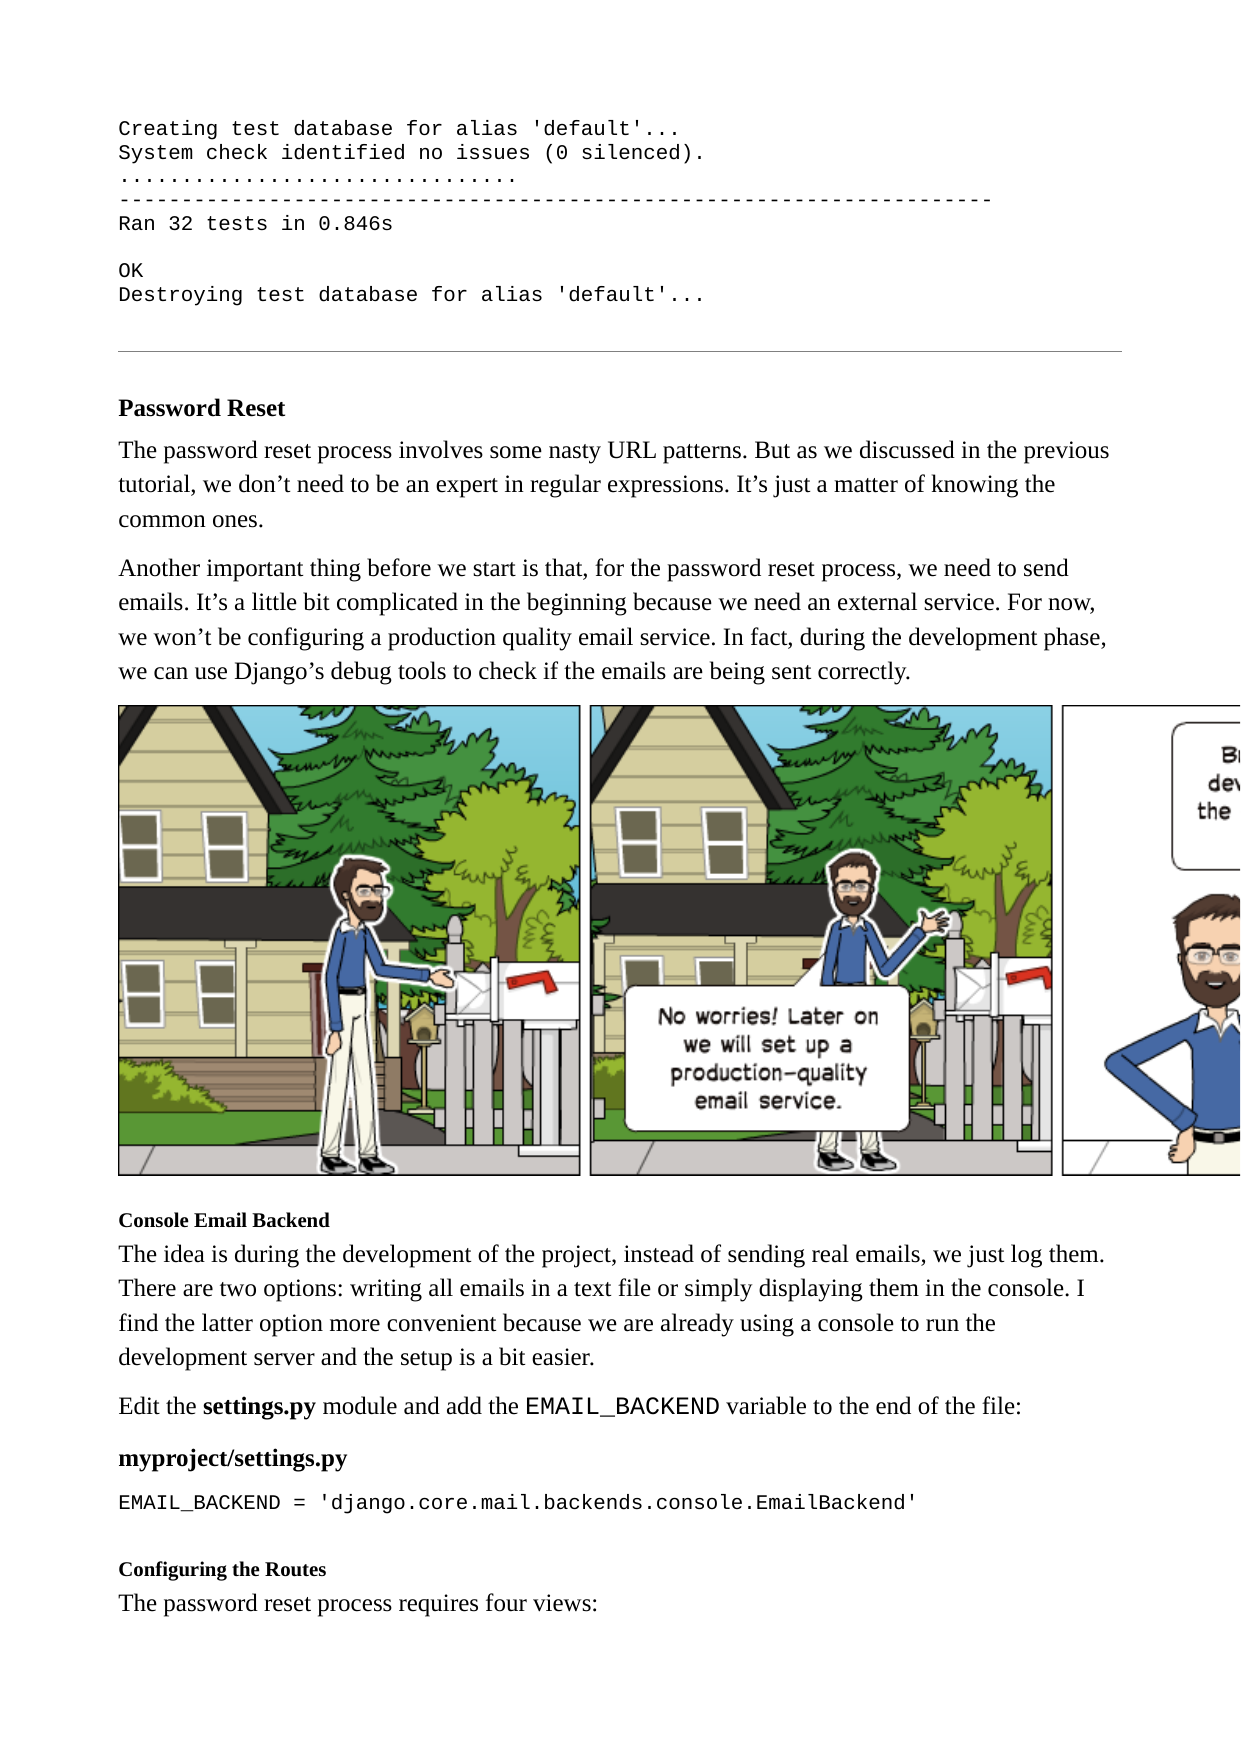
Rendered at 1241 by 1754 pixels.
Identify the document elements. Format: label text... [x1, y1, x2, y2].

text EMAIL_BACKEND = 'django.core.mail.backends.console.EmailBackend' [118, 1492, 1122, 1515]
subtitle Console Email Backend [118, 1208, 1122, 1232]
text Creating test database for alias 'default'... [118, 118, 1122, 142]
text Edit the settings.py module and add the EMAIL_BACKEND variable to the end of the file: [118, 1391, 1122, 1422]
text myproject/settings.py [118, 1443, 1122, 1471]
text ---------------------------------------------------------------------- [118, 189, 1122, 213]
text The password reset process involves some nasty URL patterns. But as we discussed in the previous tutorial, we don’t need to be an expert in regular expressions. It’s just a matter of knowing the common ones. [118, 435, 1122, 532]
text The idea is during the development of the project, instead of sending real emails, we just log them. There are two options: writing all emails in a text file or simply displaying them in the console. I find the latter option more convenient because we are already using a console to run the development server and the setup is a bit easier. [118, 1239, 1122, 1371]
text Ran 32 tests in 0.846s [118, 213, 1122, 236]
subtitle Password Reset [118, 393, 1122, 422]
subtitle Configuring the Routes [118, 1557, 1122, 1581]
text ................................ [118, 165, 1122, 189]
text The password reset process requires four views: [118, 1588, 1122, 1616]
text OK [118, 260, 1122, 284]
text Destroying test database for alias 'default'... [118, 284, 1122, 307]
text System check identified no issues (0 silenced). [118, 142, 1122, 165]
text Another important thing before we start is that, for the password reset process, we need to send emails. It’s a little bit complicated in the beginning because we need an external service. For now, we won’t be configuring a production quality email service. In fact, during the development phase, we can use Django’s debug tools to check if the emails are being sent correctly. [118, 553, 1122, 685]
picture [118, 705, 1241, 1176]
